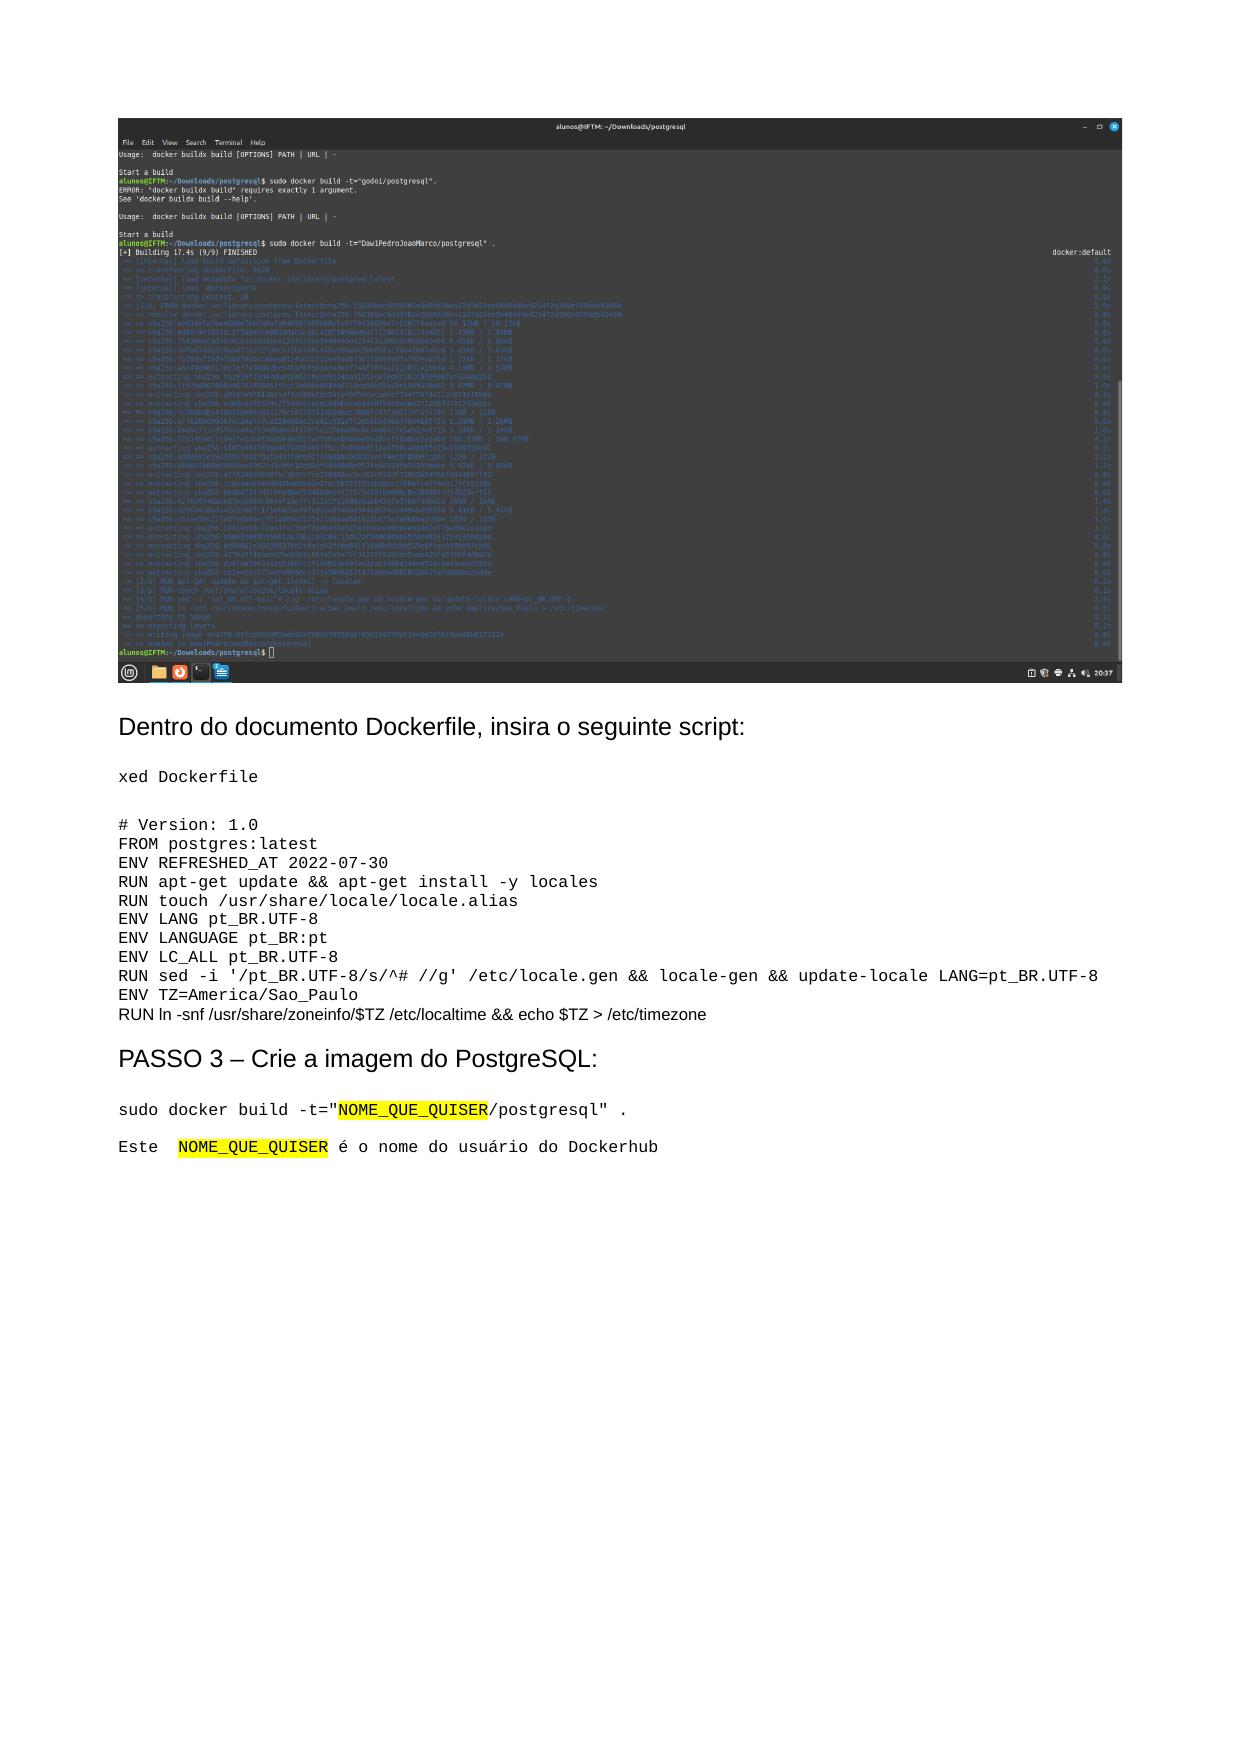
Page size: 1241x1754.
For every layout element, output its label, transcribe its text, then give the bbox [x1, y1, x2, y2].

text xed Dockerfile [118, 769, 1122, 788]
text PASSO 3 – Crie a imagem do PostgreSQL: [118, 1043, 1122, 1072]
text # Version: 1.0 [118, 817, 1122, 836]
text ENV LC_ALL pt_BR.UTF-8 [118, 949, 1122, 967]
text RUN touch /usr/share/locale/locale.alias [118, 892, 1122, 911]
text FROM postgres:latest [118, 836, 1122, 854]
text ENV REFRESHED_AT 2022-07-30 [118, 854, 1122, 873]
text RUN apt-get update && apt-get install -y locales [118, 873, 1122, 892]
text ENV TZ=America/Sao_Paulo [118, 986, 1122, 1005]
text RUN ln -snf /usr/share/zoneinfo/$TZ /etc/localtime && echo $TZ > /etc/timezone [118, 1005, 1122, 1024]
text RUN sed -i '/pt_BR.UTF-8/s/^# //g' /etc/locale.gen && locale-gen && update-locale LANG=pt_BR.UTF-8 [118, 967, 1122, 986]
text ENV LANG pt_BR.UTF-8 [118, 911, 1122, 930]
text sudo docker build -t="NOME_QUE_QUISER/postgresql" . [118, 1101, 1122, 1120]
text Este NOME_QUE_QUISER é o nome do usuário do Dockerhub [118, 1139, 1122, 1158]
text ENV LANGUAGE pt_BR:pt [118, 930, 1122, 949]
text Dentro do documento Dockerfile, insira o seguinte script: [118, 712, 1122, 740]
picture [118, 118, 1123, 683]
